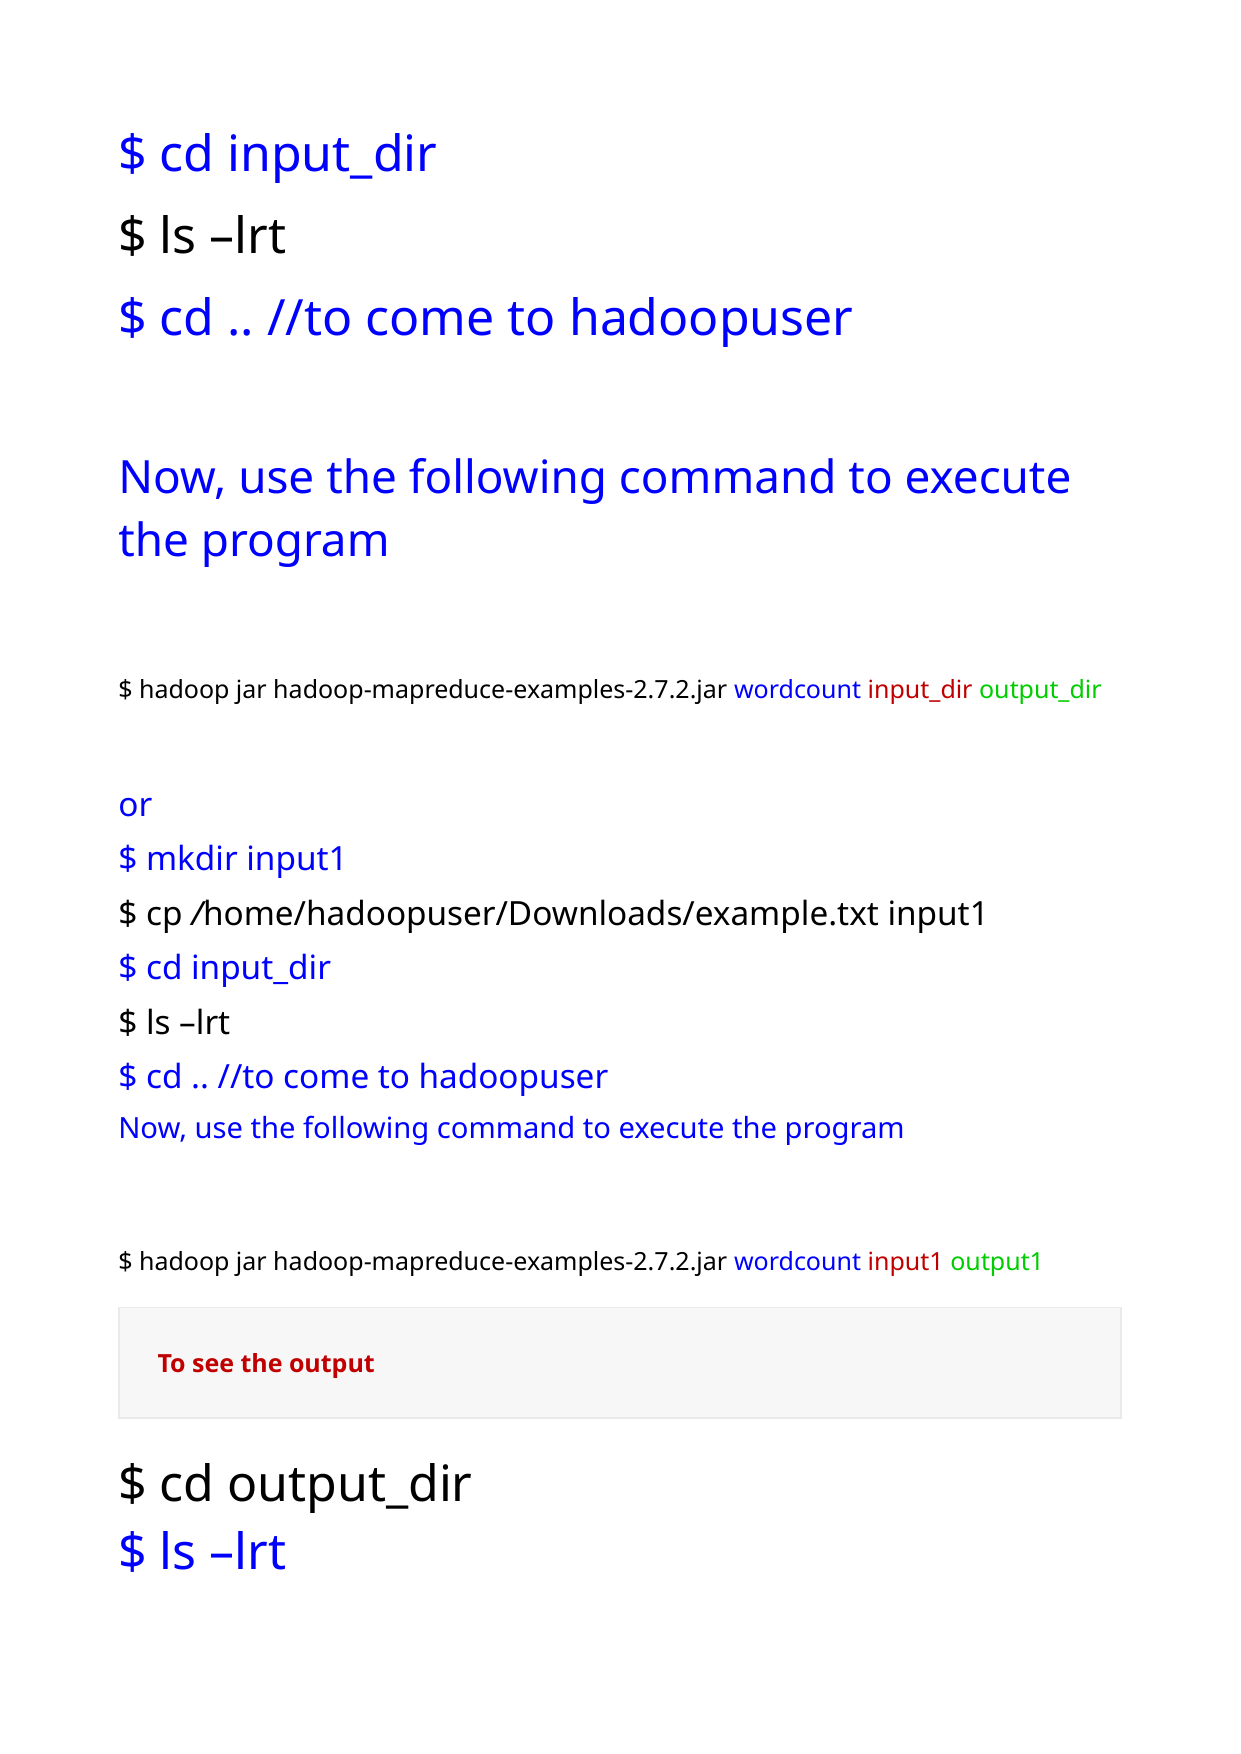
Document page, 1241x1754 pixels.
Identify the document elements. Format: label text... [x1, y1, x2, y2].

text $ cd input_dir [118, 944, 1122, 989]
text $ ls –lrt [118, 1516, 1122, 1584]
text To see the output [120, 1308, 1120, 1417]
text or [118, 781, 1122, 826]
text $ ls –lrt [118, 200, 1122, 268]
text $ cd .. //to come to hadoopuser [118, 1053, 1122, 1098]
text $ cd .. //to come to hadoopuser [118, 281, 1122, 349]
text $ hadoop jar hadoop-mapreduce-examples-2.7.2.jar wordcount input_dir output_dir [118, 672, 1122, 706]
text $ cd output_dir [118, 1448, 1122, 1516]
text $ ls –lrt [118, 998, 1122, 1044]
text Now, use the following command to execute the program [118, 1107, 1122, 1147]
text Now, use the following command to execute the program [118, 445, 1122, 569]
text $ hadoop jar hadoop-mapreduce-examples-2.7.2.jar wordcount input1 output1 [118, 1243, 1122, 1278]
text $ mkdir input1 [118, 835, 1122, 880]
text $ cd input_dir [118, 118, 1122, 186]
text $ cp /home/hadoopuser/Downloads/example.txt input1 [118, 889, 1122, 935]
